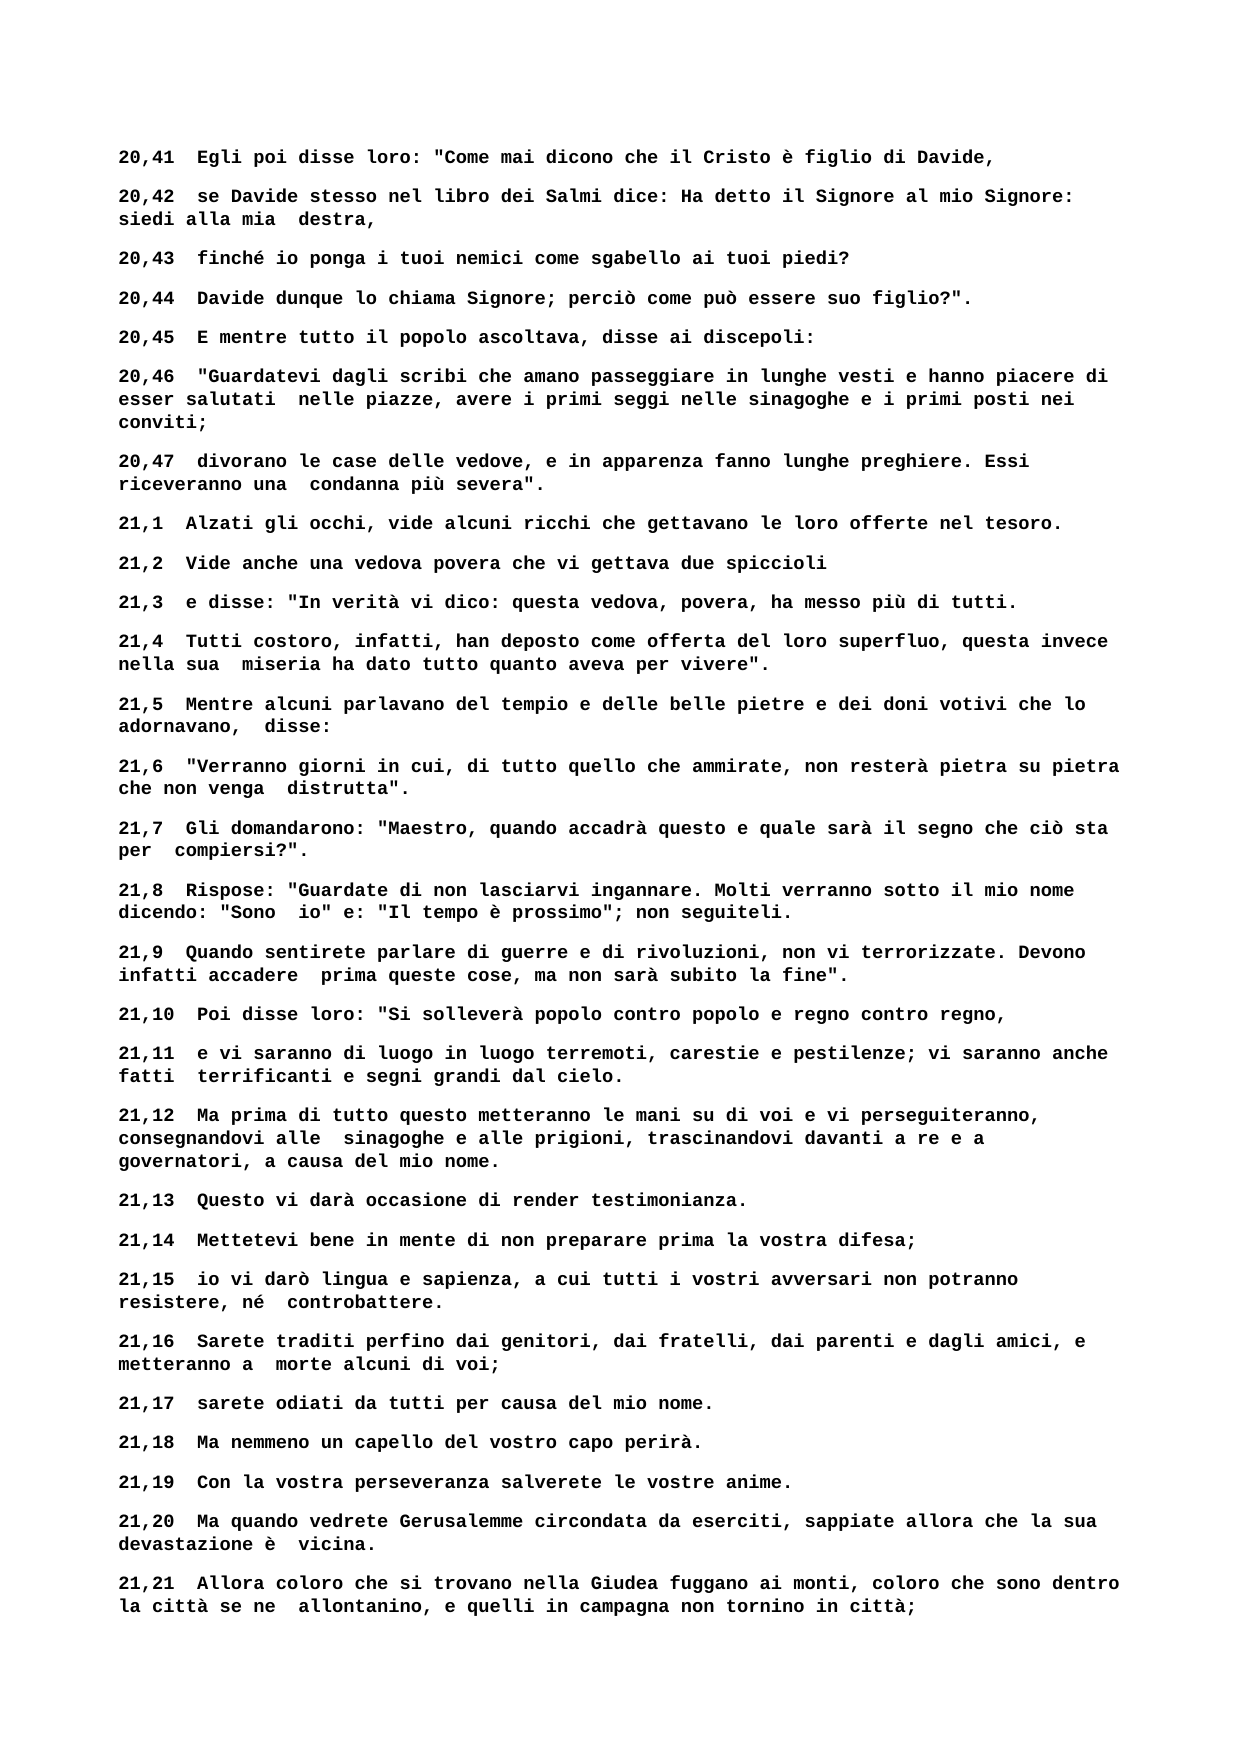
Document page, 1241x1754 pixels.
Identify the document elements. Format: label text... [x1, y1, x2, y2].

text 20,46 "Guardatevi dagli scribi che amano passeggiare in lunghe vesti e hanno piacere di esser salutati nelle piazze, avere i primi seggi nelle sinagoghe e i primi posti nei conviti; [118, 367, 1122, 434]
text 21,9 Quando sentirete parlare di guerre e di rivoluzioni, non vi terrorizzate. Devono infatti accadere prima queste cose, ma non sarà subito la fine". [118, 943, 1122, 987]
text 20,43 finché io ponga i tuoi nemici come sgabello ai tuoi piedi? [118, 249, 1122, 270]
text 20,42 se Davide stesso nel libro dei Salmi dice: Ha detto il Signore al mio Signore: siedi alla mia destra, [118, 187, 1122, 231]
text 21,19 Con la vostra perseveranza salverete le vostre anime. [118, 1473, 1122, 1494]
text 21,2 Vide anche una vedova povera che vi gettava due spiccioli [118, 553, 1122, 575]
text 21,17 sarete odiati da tutti per causa del mio nome. [118, 1394, 1122, 1415]
text 21,13 Questo vi darà occasione di render testimonianza. [118, 1191, 1122, 1212]
text 21,1 Alzati gli occhi, vide alcuni ricchi che gettavano le loro offerte nel tesoro. [118, 514, 1122, 535]
text 21,16 Sarete traditi perfino dai genitori, dai fratelli, dai parenti e dagli amici, e metteranno a morte alcuni di voi; [118, 1332, 1122, 1376]
text 21,14 Mettetevi bene in mente di non preparare prima la vostra difesa; [118, 1230, 1122, 1252]
text 21,5 Mentre alcuni parlavano del tempio e delle belle pietre e dei doni votivi che lo adornavano, disse: [118, 694, 1122, 738]
text 21,4 Tutti costoro, infatti, han deposto come offerta del loro superfluo, questa invece nella sua miseria ha dato tutto quanto aveva per vivere". [118, 632, 1122, 676]
text 20,44 Davide dunque lo chiama Signore; perciò come può essere suo figlio?". [118, 288, 1122, 310]
text 20,45 E mentre tutto il popolo ascoltava, disse ai discepoli: [118, 328, 1122, 349]
text 21,11 e vi saranno di luogo in luogo terremoti, carestie e pestilenze; vi saranno anche fatti terrificanti e segni grandi dal cielo. [118, 1044, 1122, 1088]
text 21,21 Allora coloro che si trovano nella Giudea fuggano ai monti, coloro che sono dentro la città se ne allontanino, e quelli in campagna non tornino in città; [118, 1574, 1122, 1618]
text 21,8 Rispose: "Guardate di non lasciarvi ingannare. Molti verranno sotto il mio nome dicendo: "Sono io" e: "Il tempo è prossimo"; non seguiteli. [118, 881, 1122, 924]
text 21,20 Ma quando vedrete Gerusalemme circondata da eserciti, sappiate allora che la sua devastazione è vicina. [118, 1512, 1122, 1556]
text 21,18 Ma nemmeno un capello del vostro capo perirà. [118, 1433, 1122, 1454]
text 21,6 "Verranno giorni in cui, di tutto quello che ammirate, non resterà pietra su pietra che non venga distrutta". [118, 756, 1122, 800]
text 21,12 Ma prima di tutto questo metteranno le mani su di voi e vi perseguiteranno, consegnandovi alle sinagoghe e alle prigioni, trascinandovi davanti a re e a governatori, a causa del mio nome. [118, 1106, 1122, 1173]
text 21,10 Poi disse loro: "Si solleverà popolo contro popolo e regno contro regno, [118, 1005, 1122, 1026]
text 21,3 e disse: "In verità vi dico: questa vedova, povera, ha messo più di tutti. [118, 593, 1122, 614]
text 21,7 Gli domandarono: "Maestro, quando accadrà questo e quale sarà il segno che ciò sta per compiersi?". [118, 818, 1122, 862]
text 21,15 io vi darò lingua e sapienza, a cui tutti i vostri avversari non potranno resistere, né controbattere. [118, 1270, 1122, 1314]
text 20,41 Egli poi disse loro: "Come mai dicono che il Cristo è figlio di Davide, [118, 148, 1122, 169]
text 20,47 divorano le case delle vedove, e in apparenza fanno lunghe preghiere. Essi riceveranno una condanna più severa". [118, 452, 1122, 496]
